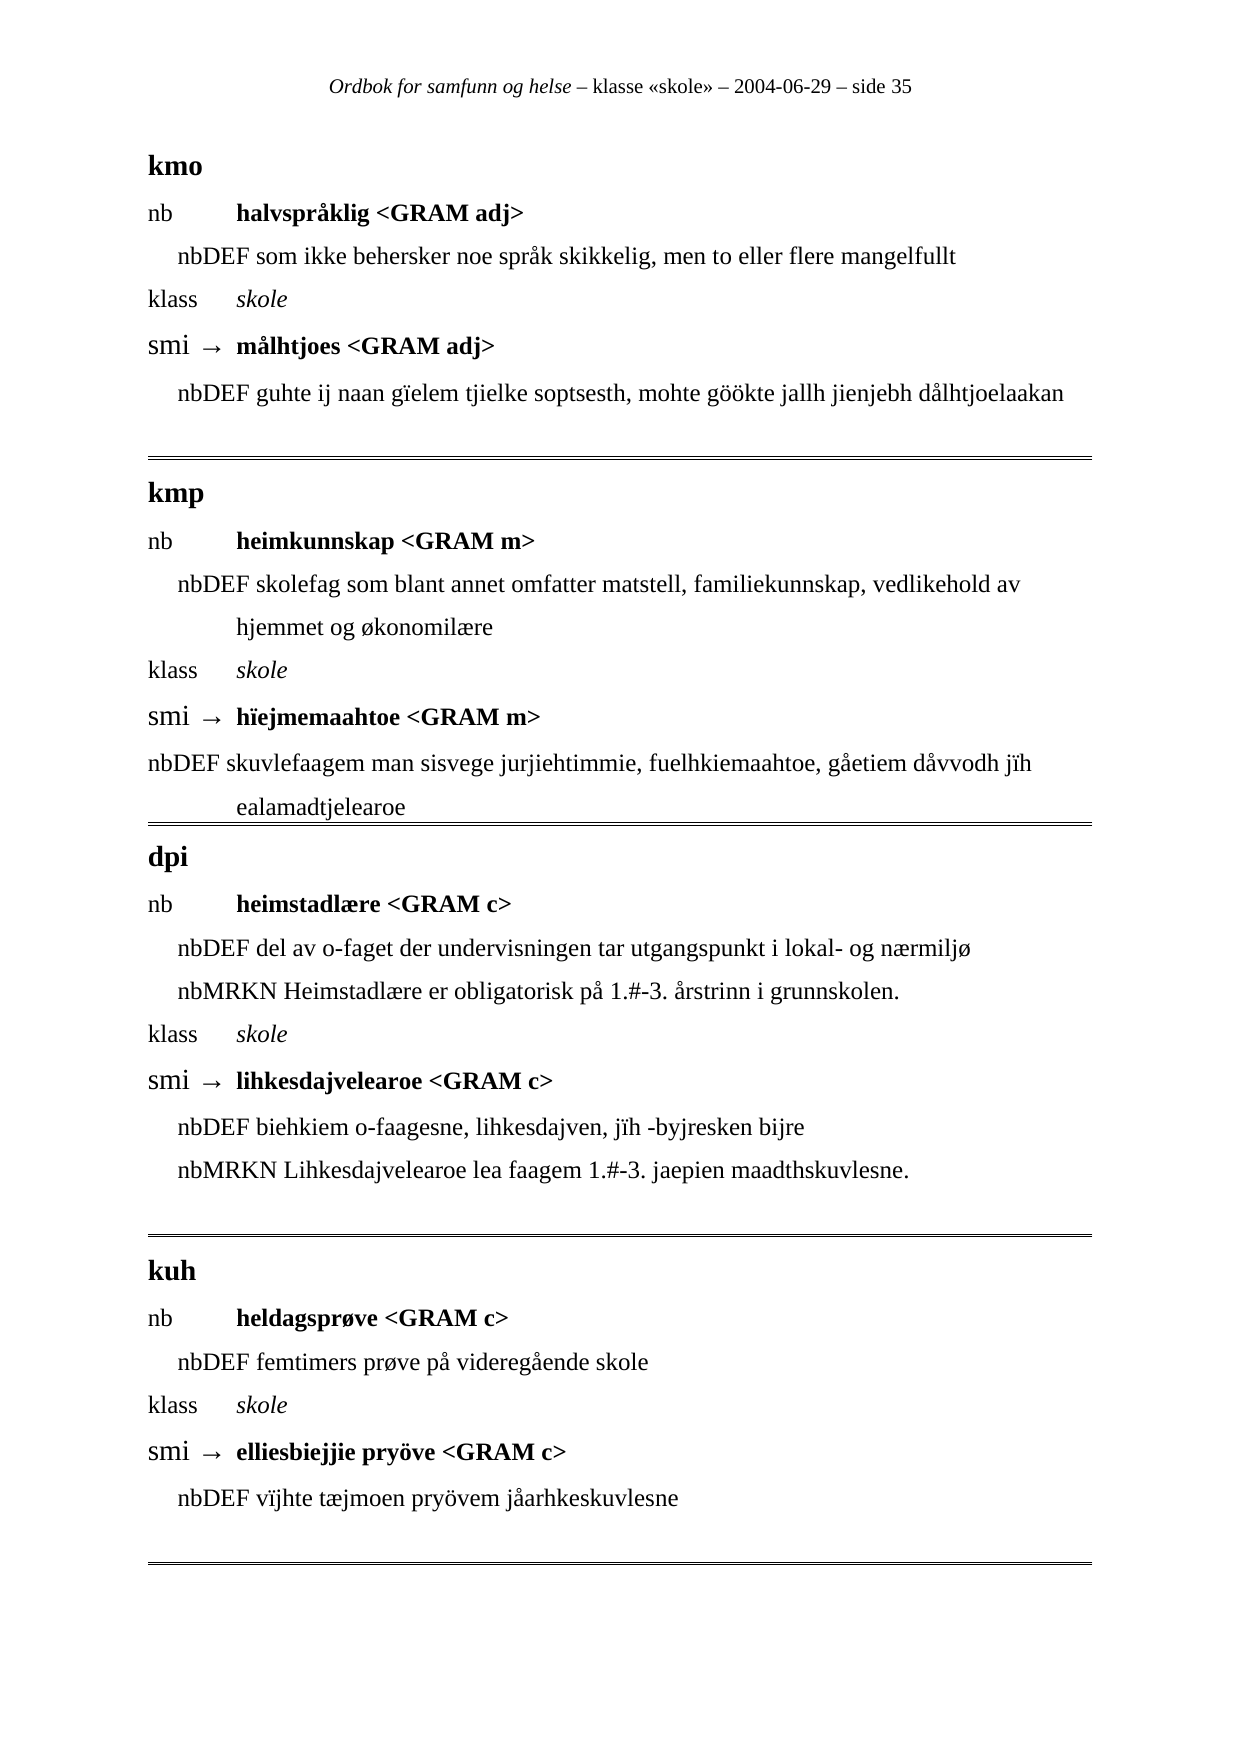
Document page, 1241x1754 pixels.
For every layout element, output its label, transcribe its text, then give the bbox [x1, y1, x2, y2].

text klass skole [148, 284, 1092, 313]
text nbDEF femtimers prøve på videregående skole [177, 1347, 1092, 1375]
text dpi [148, 839, 1092, 873]
text nb heimkunnskap <GRAM m> [148, 526, 1092, 554]
text klass skole [148, 655, 1092, 684]
text nbDEF skolefag som blant annet omfatter matstell, familiekunnskap, vedlikehold av hjemmet og økonomilære [177, 569, 1092, 641]
text smi → målhtjoes <GRAM adj> [148, 327, 1092, 361]
text klass skole [148, 1390, 1092, 1418]
text nbDEF som ikke behersker noe språk skikkelig, men to eller flere mangelfullt [177, 241, 1092, 270]
text nb heldagsprøve <GRAM c> [148, 1303, 1092, 1332]
text nbDEF del av o-faget der undervisningen tar utgangspunkt i lokal- og nærmiljø [177, 933, 1092, 961]
text nbDEF skuvlefaagem man sisvege jurjiehtimmie, fuelhkiemaahtoe, gåetiem dåvvodh jïh ealamadtjelearoe [148, 748, 1092, 822]
text nb halvspråklig <GRAM adj> [148, 198, 1092, 227]
text smi → lihkesdajvelearoe <GRAM c> [148, 1062, 1092, 1096]
text kuh [148, 1253, 1092, 1287]
text smi → hïejmemaahtoe <GRAM m> [148, 698, 1092, 732]
text kmp [148, 475, 1092, 509]
text nbDEF vïjhte tæjmoen pryövem jåarhkeskuvlesne [177, 1483, 1092, 1512]
text klass skole [148, 1019, 1092, 1048]
text nbMRKN Lihkesdajvelearoe lea faagem 1.#-3. jaepien maadthskuvlesne. [177, 1155, 1092, 1184]
text nbDEF guhte ij naan gïelem tjielke soptsesth, mohte göökte jallh jienjebh dålhtjoelaakan [177, 378, 1092, 406]
text nbMRKN Heimstadlære er obligatorisk på 1.#-3. årstrinn i grunnskolen. [177, 976, 1092, 1004]
text nb heimstadlære <GRAM c> [148, 889, 1092, 918]
text kmo [148, 148, 1092, 181]
text nbDEF biehkiem o-faagesne, lihkesdajven, jïh -byjresken bijre [177, 1112, 1092, 1141]
text smi → elliesbiejjie pryöve <GRAM c> [148, 1433, 1092, 1466]
